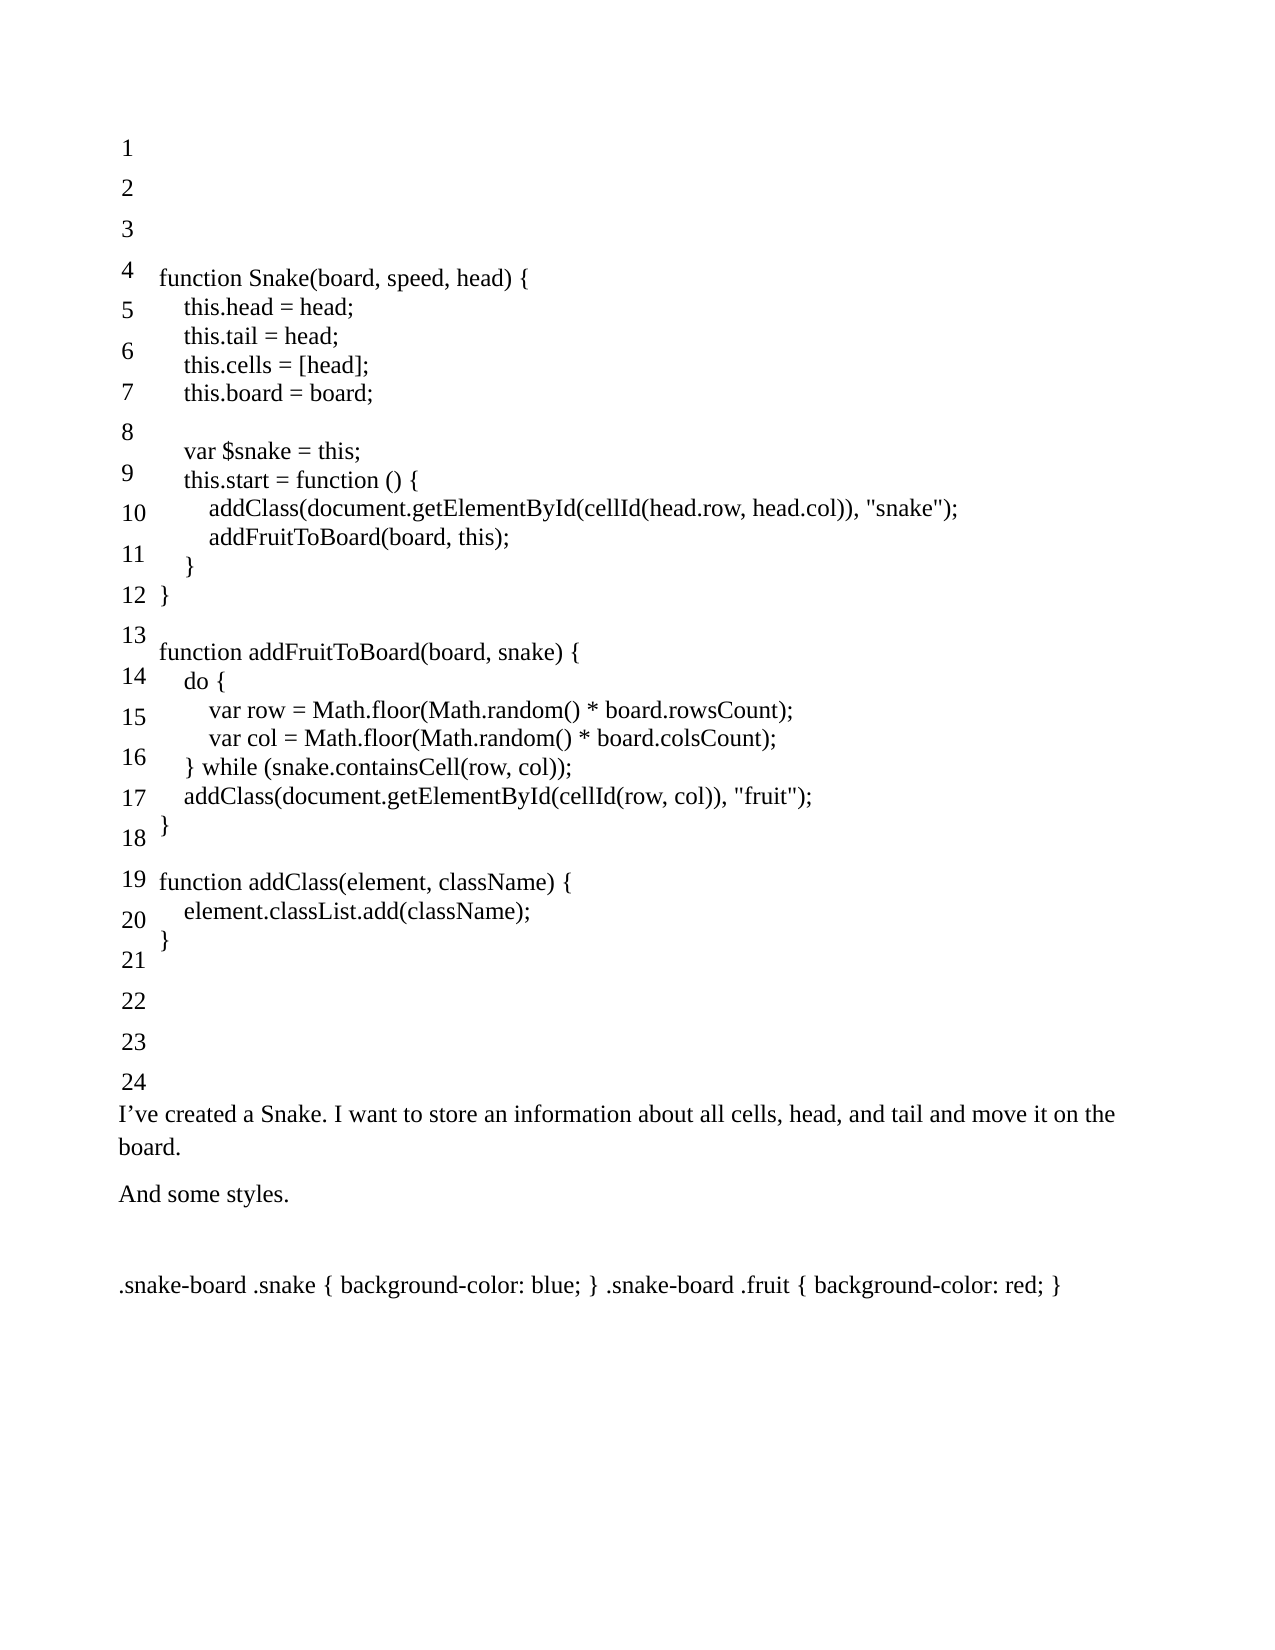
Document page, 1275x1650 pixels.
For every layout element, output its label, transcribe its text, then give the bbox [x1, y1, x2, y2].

text .snake-board .snake { background-color: blue; } .snake-board .fruit { background-color: red; } [118, 1258, 1157, 1299]
text I’ve created a Snake. I want to store an information about all cells, head, and tail and move it on the board. [118, 1099, 1157, 1161]
text And some styles. [118, 1179, 1157, 1208]
table_header function Snake(board, speed, head) { this.head = head; this.tail = head; this.cells = [head]; this.board = board; var $snake = this; this.start = function () { addClass(document.getElementById(cellId(head.row, head.col)), "snake"); addFruitToBoard(board, this); } } function addFruitToBoard(board, snake) { do { var row = Math.floor(Math.random() * board.rowsCount); var col = Math.floor(Math.random() * board.colsCount); } while (snake.containsCell(row, col)); addClass(document.getElementById(cellId(row, col)), "fruit"); } function addClass(element, className) { element.classList.add(className); } [156, 118, 1149, 1099]
table_header 1 2 3 4 5 6 7 8 9 10 11 12 13 14 15 16 17 18 19 20 21 22 23 24 [118, 118, 156, 1099]
